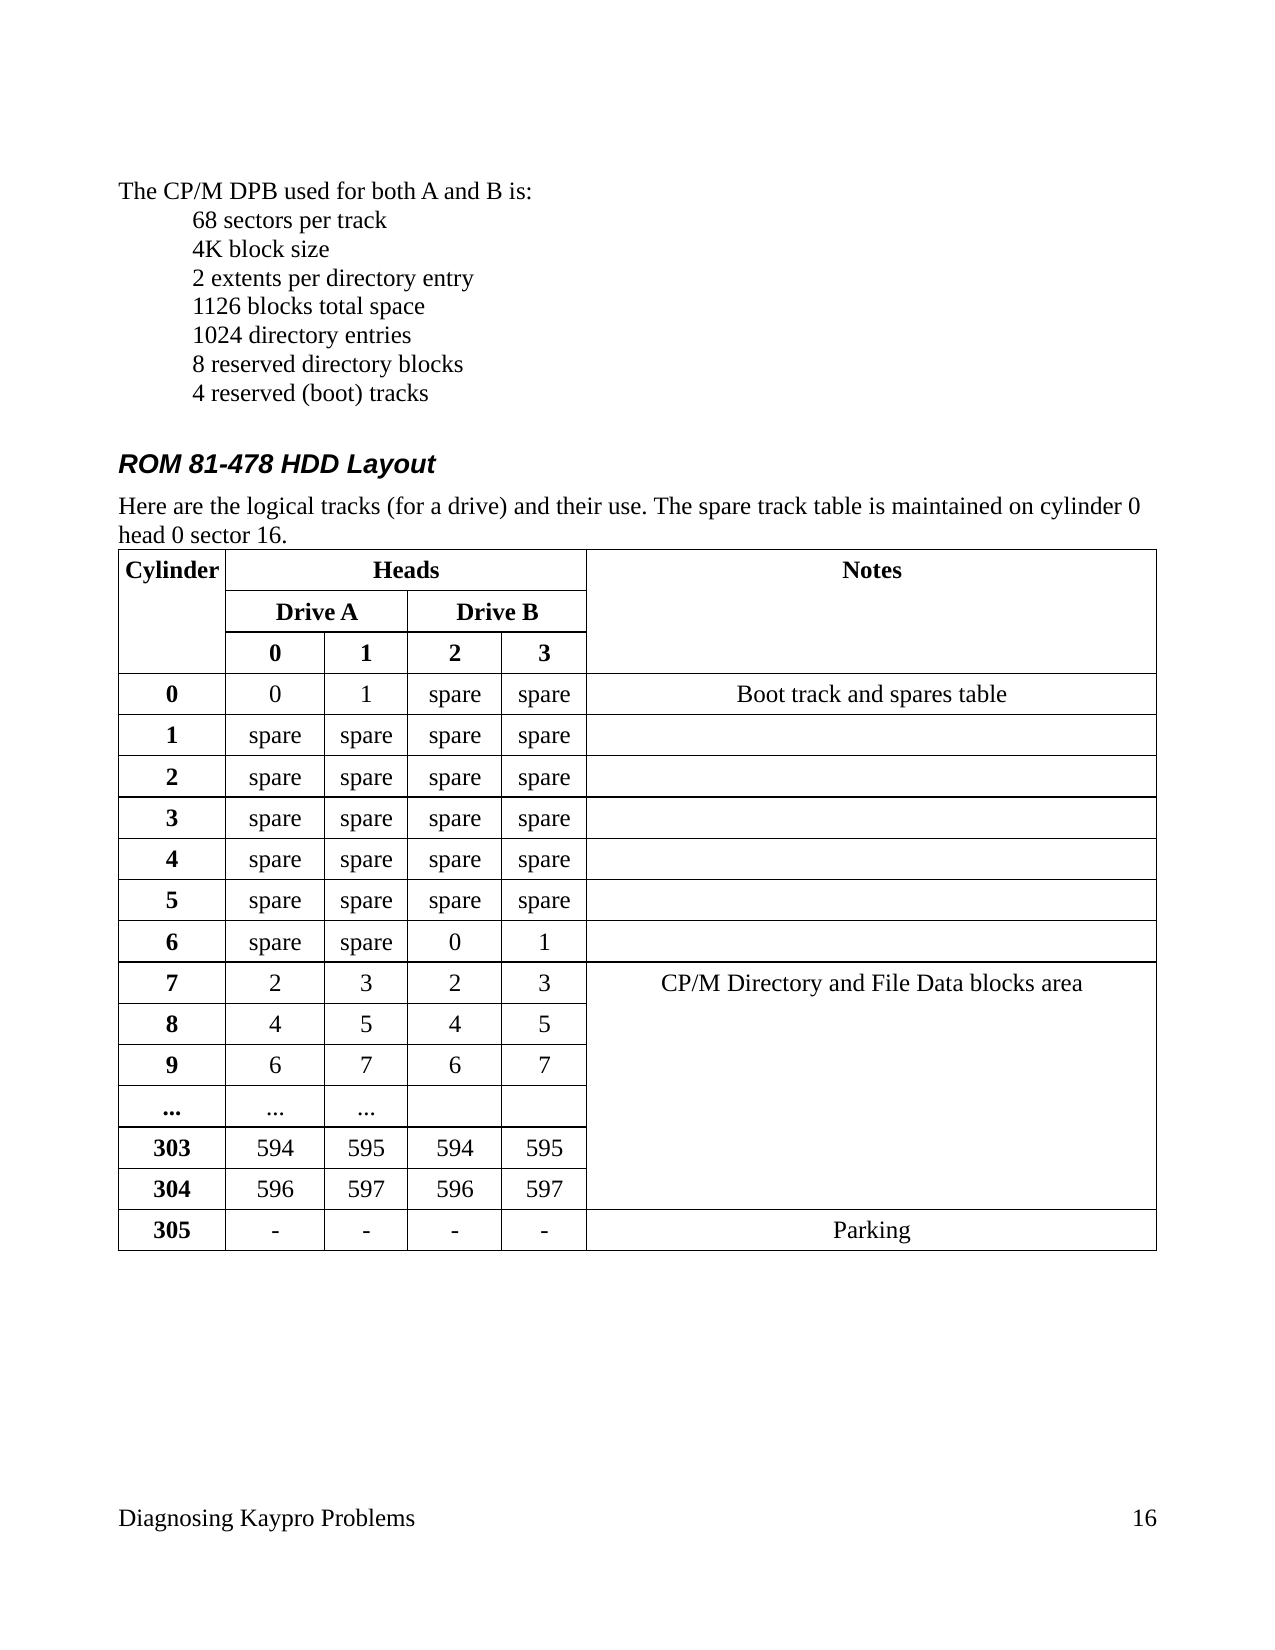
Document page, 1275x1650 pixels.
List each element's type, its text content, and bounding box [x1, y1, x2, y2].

table_cell 8 [119, 1004, 225, 1044]
table_cell 6 [119, 921, 225, 961]
table_cell [587, 880, 1156, 920]
table_header Cylinder [119, 550, 225, 673]
table_cell 594 [408, 1128, 501, 1168]
table_cell spare [502, 880, 586, 920]
table_cell 3 [325, 963, 407, 1003]
table_cell 0 [226, 633, 324, 673]
table_cell 5 [502, 1004, 586, 1044]
table_header Notes [587, 550, 1156, 673]
table_cell [587, 921, 1156, 961]
table_cell [587, 839, 1156, 879]
table_cell 3 [502, 633, 586, 673]
table_cell 2 [226, 963, 324, 1003]
text 1024 directory entries [192, 320, 1157, 349]
table_cell 3 [119, 798, 225, 838]
table_cell 5 [119, 880, 225, 920]
table_cell 305 [119, 1210, 225, 1250]
table_cell spare [325, 839, 407, 879]
table_cell spare [408, 798, 501, 838]
table_cell 5 [325, 1004, 407, 1044]
table_cell 0 [119, 674, 225, 714]
table_cell 304 [119, 1169, 225, 1209]
table_cell 596 [226, 1169, 324, 1209]
table_cell 595 [325, 1128, 407, 1168]
table_cell 0 [226, 674, 324, 714]
table_cell - [408, 1210, 501, 1250]
table_cell 0 [408, 921, 501, 961]
table_cell 9 [119, 1045, 225, 1085]
table_cell 6 [408, 1045, 501, 1085]
table_cell 4 [119, 839, 225, 879]
table_cell spare [502, 756, 586, 796]
table_cell Drive A [226, 591, 407, 631]
table_cell 2 [408, 963, 501, 1003]
table_cell [587, 798, 1156, 838]
table_cell - [226, 1210, 324, 1250]
table_cell [408, 1086, 501, 1126]
table_cell 303 [119, 1128, 225, 1168]
text 8 reserved directory blocks [192, 349, 1157, 378]
table_cell CP/M Directory and File Data blocks area [587, 963, 1156, 1209]
table_cell spare [408, 880, 501, 920]
text 2 extents per directory entry [192, 263, 1157, 291]
table_cell - [325, 1210, 407, 1250]
table_cell 7 [325, 1045, 407, 1085]
table_cell spare [325, 756, 407, 796]
table_cell 595 [502, 1128, 586, 1168]
table_cell spare [226, 921, 324, 961]
table_cell Boot track and spares table [587, 674, 1156, 714]
table_cell 2 [119, 756, 225, 796]
text 1126 blocks total space [192, 291, 1157, 320]
table_cell spare [226, 756, 324, 796]
text 4 reserved (boot) tracks [192, 378, 1157, 406]
table_cell 594 [226, 1128, 324, 1168]
text The CP/M DPB used for both A and B is: [118, 176, 1157, 205]
table_cell 7 [119, 963, 225, 1003]
table_cell - [502, 1210, 586, 1250]
table_cell spare [408, 756, 501, 796]
table_cell spare [408, 715, 501, 755]
table_cell ... [325, 1086, 407, 1126]
text 68 sectors per track [192, 205, 1157, 234]
table_cell spare [226, 839, 324, 879]
table_cell [587, 756, 1156, 796]
table_cell 597 [502, 1169, 586, 1209]
table_cell spare [325, 921, 407, 961]
text Here are the logical tracks (for a drive) and their use. The spare track table is maintained on cylinder 0 head 0 sector 16. [118, 491, 1157, 549]
table_cell 596 [408, 1169, 501, 1209]
table_cell 1 [502, 921, 586, 961]
table_cell 6 [226, 1045, 324, 1085]
table_cell ... [119, 1086, 225, 1126]
table_cell spare [408, 839, 501, 879]
table_cell 597 [325, 1169, 407, 1209]
table_cell [502, 1086, 586, 1126]
table_cell Drive B [408, 591, 586, 631]
table_cell spare [226, 798, 324, 838]
table_cell spare [325, 715, 407, 755]
table_cell 1 [119, 715, 225, 755]
table_cell 2 [408, 633, 501, 673]
table_cell spare [226, 880, 324, 920]
table_cell 3 [502, 963, 586, 1003]
text 4K block size [192, 234, 1157, 263]
table_cell spare [226, 715, 324, 755]
table_cell [587, 715, 1156, 755]
table_cell 1 [325, 633, 407, 673]
table_cell 7 [502, 1045, 586, 1085]
table_cell spare [408, 674, 501, 714]
table_cell 4 [408, 1004, 501, 1044]
table_cell spare [325, 880, 407, 920]
subtitle ROM 81-478 HDD Layout [118, 448, 1157, 479]
table_cell spare [325, 798, 407, 838]
table_cell spare [502, 839, 586, 879]
table_cell 4 [226, 1004, 324, 1044]
table_cell spare [502, 674, 586, 714]
table_cell Parking [587, 1210, 1156, 1250]
table_cell spare [502, 715, 586, 755]
table_cell spare [502, 798, 586, 838]
table_header Heads [226, 550, 586, 590]
table_cell ... [226, 1086, 324, 1126]
table_cell 1 [325, 674, 407, 714]
